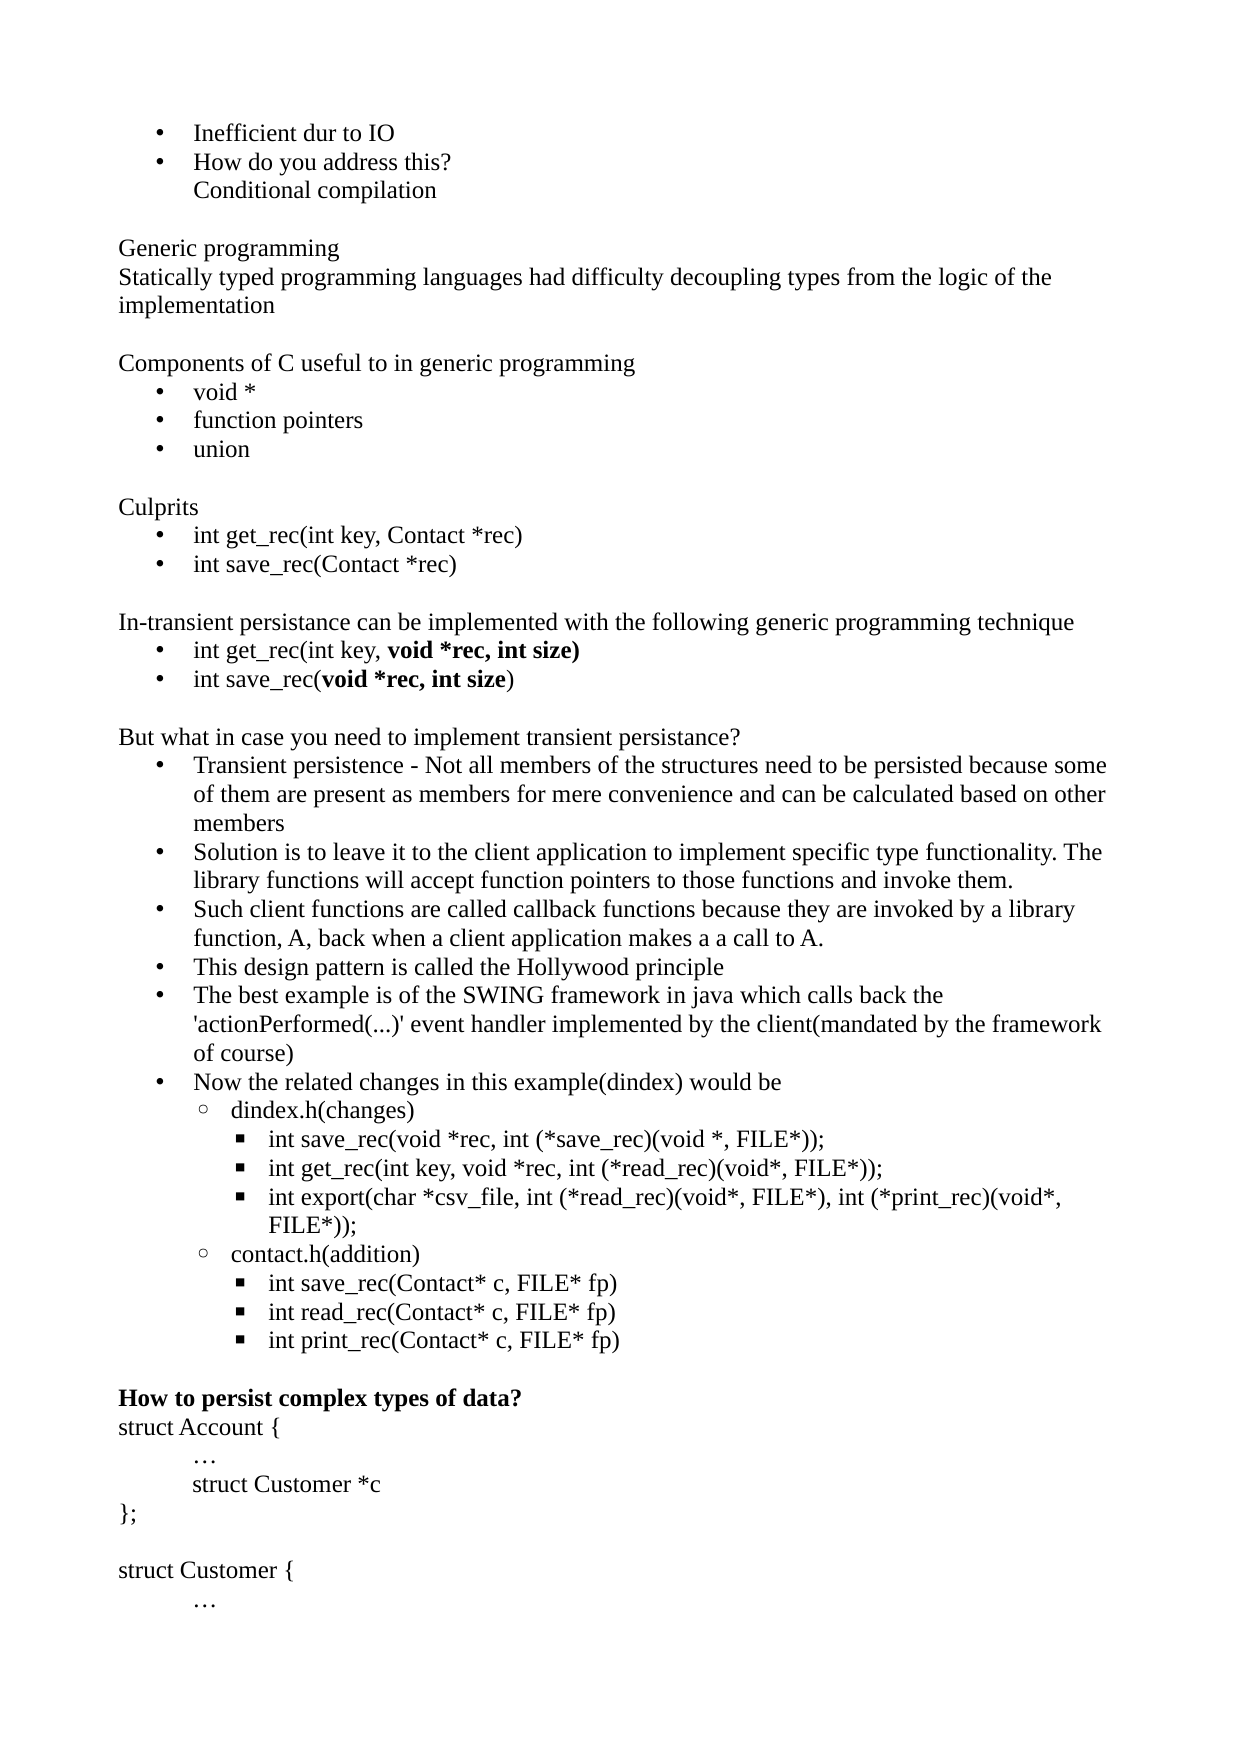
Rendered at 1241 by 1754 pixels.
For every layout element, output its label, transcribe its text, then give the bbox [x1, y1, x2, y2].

text Components of C useful to in generic programming [118, 348, 1122, 377]
list function pointers [156, 406, 1122, 434]
text Generic programming [118, 233, 1122, 262]
text struct Customer { [118, 1556, 1122, 1584]
list int save_rec(Contact *rec) [156, 549, 1122, 578]
list Such client functions are called callback functions because they are invoked by a library function, A, back when a client application makes a a call to A. [156, 894, 1122, 952]
text Culprits [118, 492, 1122, 521]
text }; [118, 1498, 1122, 1527]
list This design pattern is called the Hollywood principle [156, 952, 1122, 981]
text struct Customer *c [118, 1469, 1122, 1498]
list Now the related changes in this example(dindex) would be [156, 1067, 1122, 1096]
list int save_rec(Contact* c, FILE* fp) [231, 1268, 1122, 1297]
list dindex.h(changes) [193, 1096, 1122, 1124]
text In-transient persistance can be implemented with the following generic programming technique [118, 607, 1122, 636]
list Solution is to leave it to the client application to implement specific type functionality. The library functions will accept function pointers to those functions and invoke them. [156, 837, 1122, 894]
list int get_rec(int key, void *rec, int size) [156, 636, 1122, 664]
list How do you address this? [156, 147, 1122, 176]
text How to persist complex types of data? [118, 1383, 1122, 1412]
list void * [156, 377, 1122, 406]
list union [156, 434, 1122, 463]
list int print_rec(Contact* c, FILE* fp) [231, 1326, 1122, 1354]
list contact.h(addition) [193, 1239, 1122, 1268]
text … [118, 1584, 1122, 1613]
text struct Account { [118, 1412, 1122, 1441]
list The best example is of the SWING framework in java which calls back the 'actionPerformed(...)' event handler implemented by the client(mandated by the framework of course) [156, 981, 1122, 1067]
list int save_rec(void *rec, int (*save_rec)(void *, FILE*)); [231, 1124, 1122, 1153]
list Inefficient dur to IO [156, 118, 1122, 147]
list int read_rec(Contact* c, FILE* fp) [231, 1297, 1122, 1326]
list int save_rec(void *rec, int size) [156, 664, 1122, 693]
list int export(char *csv_file, int (*read_rec)(void*, FILE*), int (*print_rec)(void*, FILE*)); [231, 1182, 1122, 1239]
list int get_rec(int key, Contact *rec) [156, 521, 1122, 549]
text Statically typed programming languages had difficulty decoupling types from the logic of the implementation [118, 262, 1122, 319]
list Conditional compilation [156, 176, 1122, 204]
list int get_rec(int key, void *rec, int (*read_rec)(void*, FILE*)); [231, 1153, 1122, 1182]
text But what in case you need to implement transient persistance? [118, 722, 1122, 751]
text … [118, 1441, 1122, 1469]
list Transient persistence - Not all members of the structures need to be persisted because some of them are present as members for mere convenience and can be calculated based on other members [156, 751, 1122, 837]
